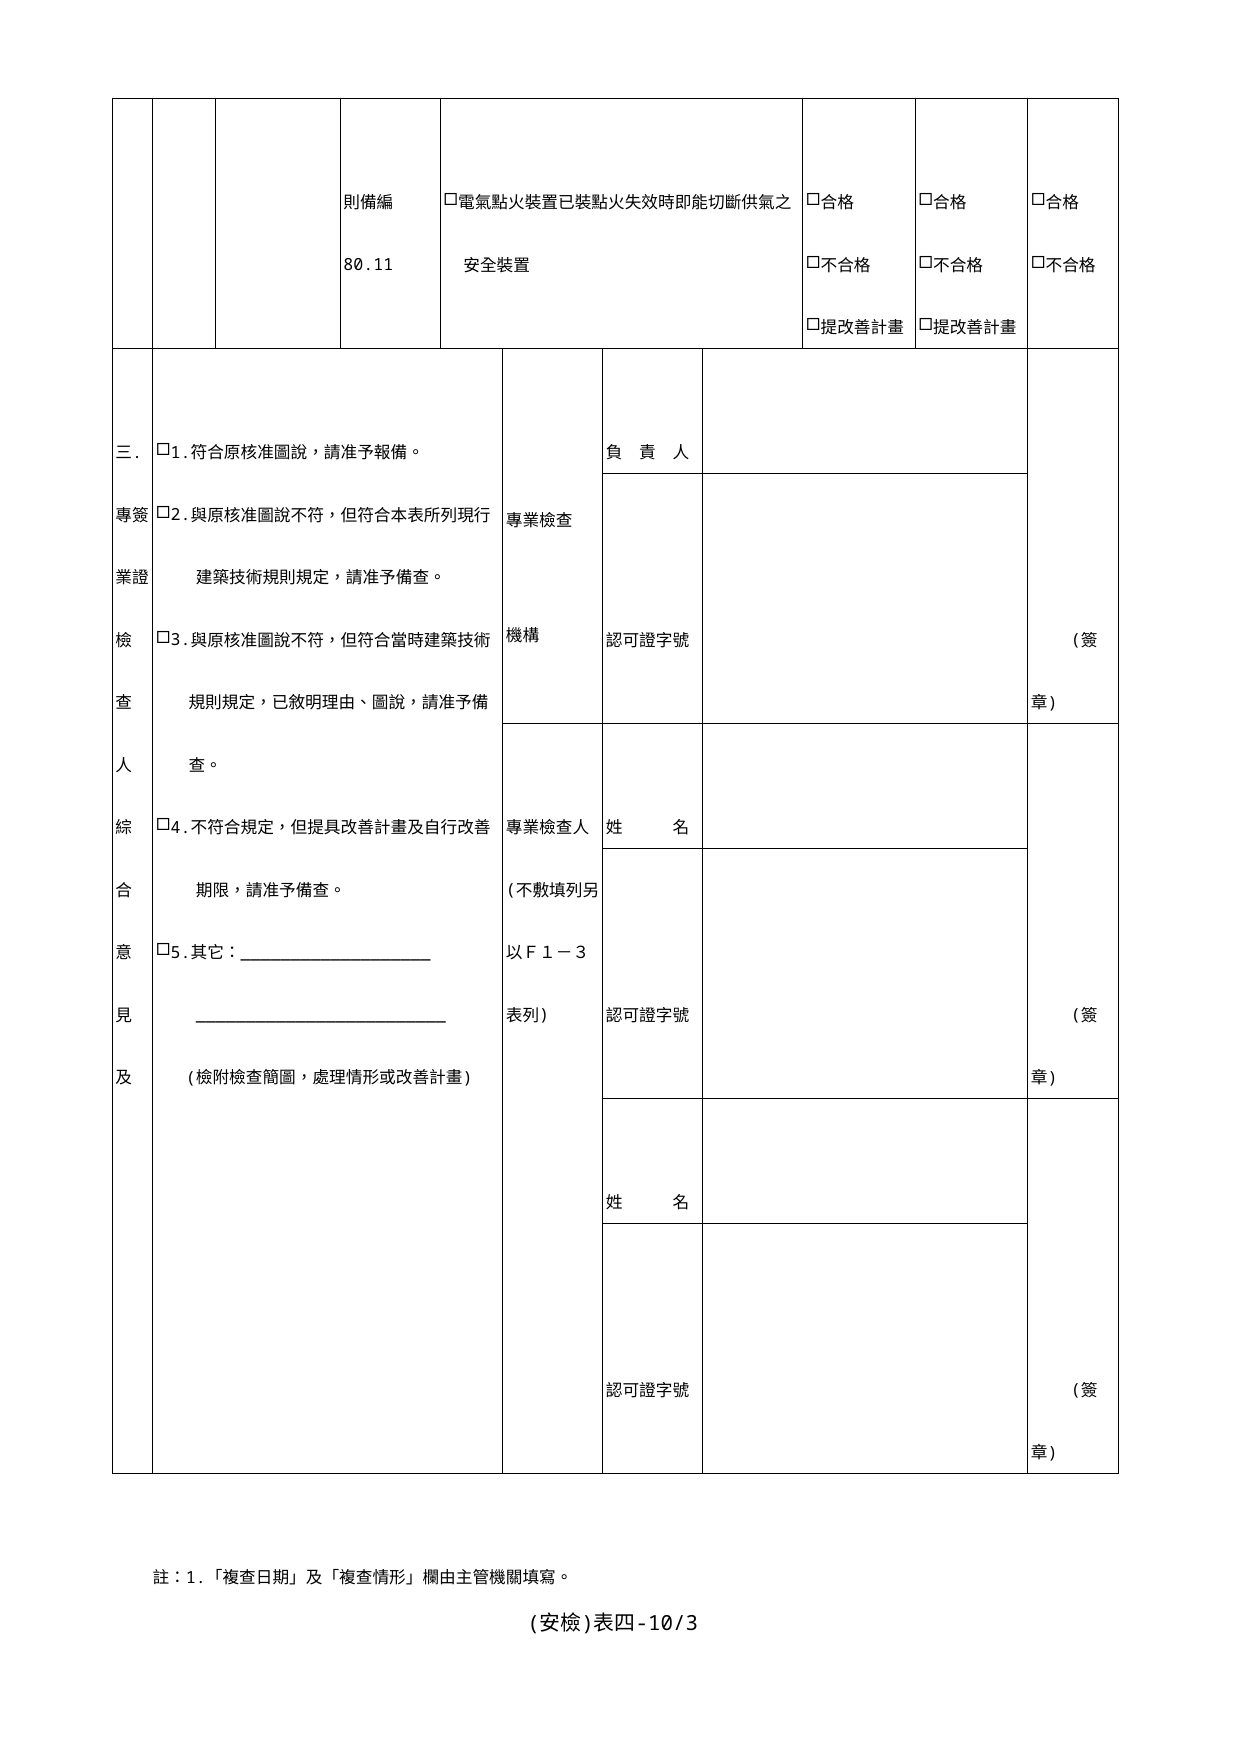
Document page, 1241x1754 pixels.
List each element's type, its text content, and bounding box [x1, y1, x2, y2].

table_cell 電氣點火裝置已裝點火失效時即能切斷供氣之 安全裝置 [441, 99, 802, 347]
table_cell (簽章) [1028, 1099, 1118, 1472]
table_cell 合格 不合格 提改善計畫 [916, 99, 1027, 347]
table_cell 姓 名 [603, 724, 702, 847]
table_cell 三. 專簽 業證 檢 查 人 綜 合 意 見 及 [113, 349, 152, 1472]
table_cell 認可證字號 [603, 1224, 702, 1472]
table_cell [703, 1099, 1027, 1222]
table_header [113, 99, 152, 347]
table_cell 認可證字號 [603, 849, 702, 1097]
table_cell 合格 不合格 [1028, 99, 1118, 347]
table_cell 專業檢查 機構 [503, 349, 602, 722]
table_header [153, 99, 215, 347]
table_cell 專業檢查人 (不敷填列另以Ｆ１－３表列) [503, 724, 602, 1472]
table_cell (簽章) [1028, 724, 1118, 1097]
table_cell 負 責 人 [603, 349, 702, 472]
table_cell (簽章) [1028, 349, 1118, 722]
table_cell 姓 名 [603, 1099, 702, 1222]
table_cell 合格 不合格 提改善計畫 [803, 99, 915, 347]
table_cell [703, 724, 1027, 847]
table_cell 則備編80.11 [341, 99, 440, 347]
table_cell [703, 1224, 1027, 1472]
table_cell [216, 99, 340, 347]
table_cell [703, 474, 1027, 722]
table_cell 認可證字號 [603, 474, 702, 722]
text 註：1.「複查日期」及「複查情形」欄由主管機關填寫。 [112, 1535, 1113, 1597]
table_cell [703, 849, 1027, 1097]
table_cell [703, 349, 1027, 472]
table_cell 1.符合原核准圖說，請准予報備。 2.與原核准圖說不符，但符合本表所列現行 建築技術規則規定，請准予備查。 3.與原核准圖說不符，但符合當時建築技術 規則規定，已敘明理由、圖說，請准予備 查。 4.不符合規定，但提具改善計畫及自行改善 期限，請准予備查。 5.其它：___________________ _________________________ (檢附檢查簡圖，處理情形或改善計畫) [153, 349, 502, 1472]
